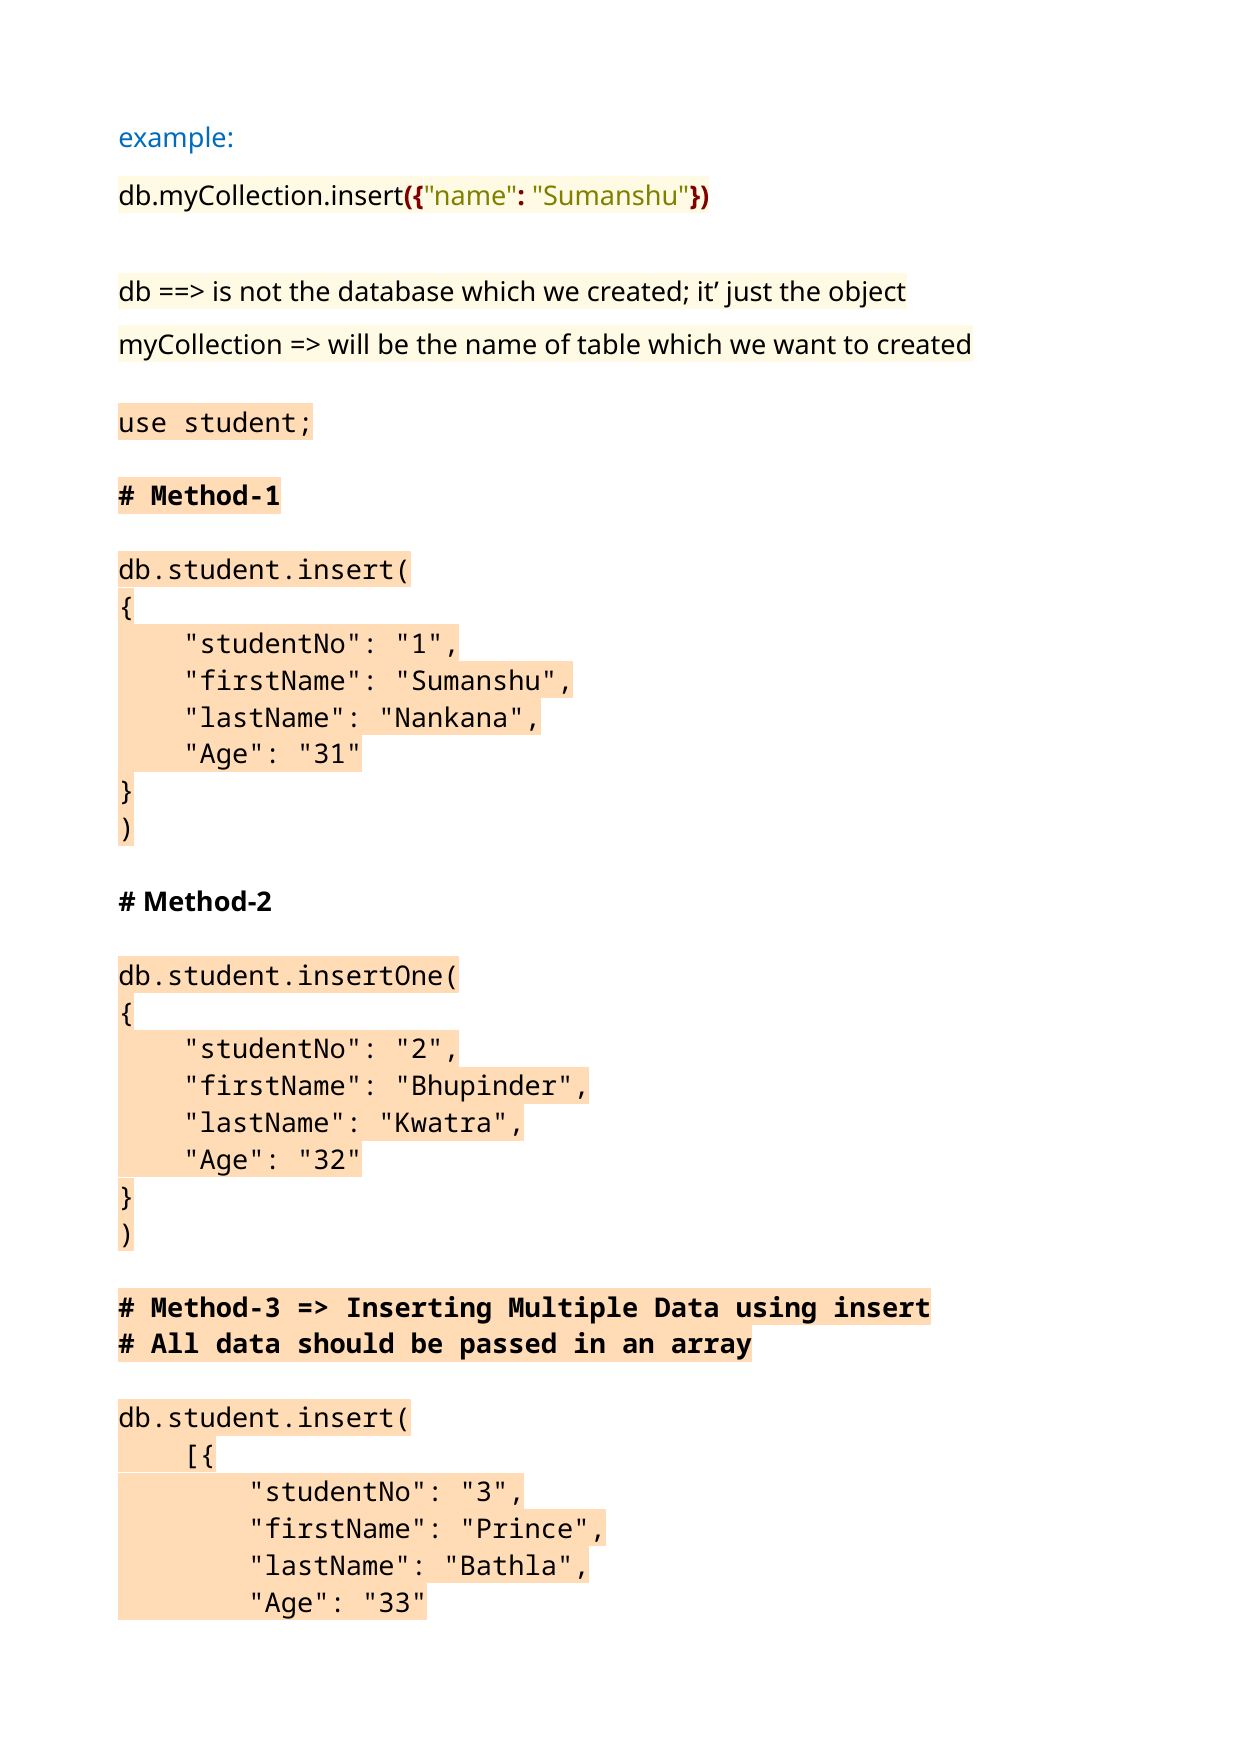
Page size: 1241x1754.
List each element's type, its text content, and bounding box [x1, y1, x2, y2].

text # All data should be passed in an array [118, 1325, 1122, 1362]
text db.student.insertOne( [118, 956, 1122, 993]
text # Method-2 [118, 882, 1122, 919]
text [{ [118, 1436, 1122, 1472]
text # Method-3 => Inserting Multiple Data using insert [118, 1288, 1122, 1325]
text db ==> is not the database which we created; it’ just the object [118, 273, 1122, 309]
text } [118, 772, 1122, 809]
text ) [118, 1214, 1122, 1251]
text "Age": "32" [118, 1141, 1122, 1177]
text "lastName": "Nankana", [118, 698, 1122, 735]
text "firstName": "Bhupinder", [118, 1067, 1122, 1104]
text } [118, 1177, 1122, 1214]
text "studentNo": "2", [118, 1030, 1122, 1067]
text "Age": "33" [118, 1583, 1122, 1620]
text # Method-1 [118, 477, 1122, 514]
text myCollection => will be the name of table which we want to created [118, 325, 1122, 362]
text "studentNo": "1", [118, 624, 1122, 661]
text ) [118, 809, 1122, 846]
text "lastName": "Bathla", [118, 1546, 1122, 1583]
text "Age": "31" [118, 735, 1122, 772]
text db.student.insert( [118, 1399, 1122, 1436]
text "firstName": "Prince", [118, 1509, 1122, 1546]
text db.student.insert( [118, 551, 1122, 587]
text "studentNo": "3", [118, 1472, 1122, 1509]
text use student; [118, 403, 1122, 440]
text { [118, 993, 1122, 1030]
text example: [118, 118, 1122, 155]
text db.myCollection.insert({"name": "Sumanshu"}) [118, 176, 1122, 213]
text "lastName": "Kwatra", [118, 1104, 1122, 1141]
text "firstName": "Sumanshu", [118, 661, 1122, 698]
text { [118, 587, 1122, 624]
